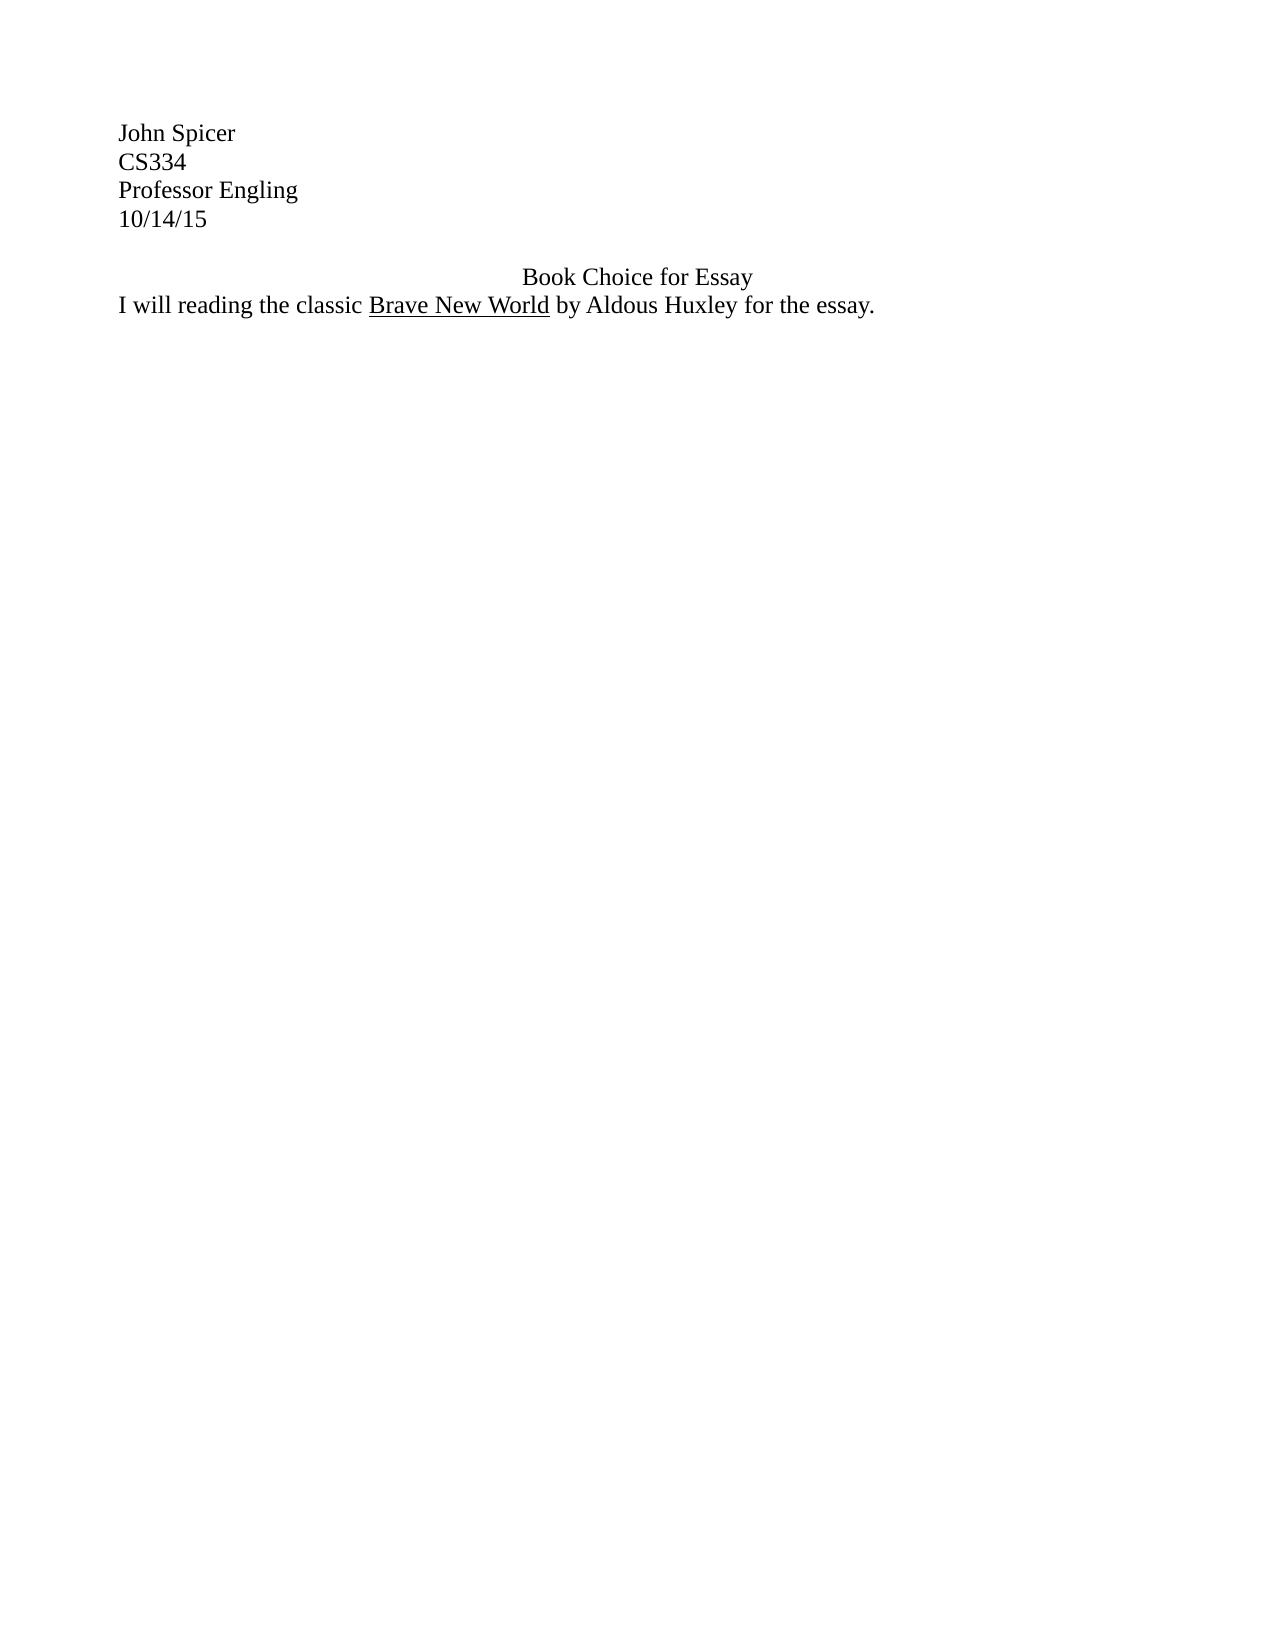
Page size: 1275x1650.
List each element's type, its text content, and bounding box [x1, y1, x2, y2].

text 10/14/15 [118, 204, 1157, 233]
text I will reading the classic Brave New World by Aldous Huxley for the essay. [118, 291, 1157, 319]
text CS334 [118, 147, 1157, 176]
text Book Choice for Essay [118, 262, 1157, 291]
text John Spicer [118, 118, 1157, 147]
text Professor Engling [118, 176, 1157, 204]
